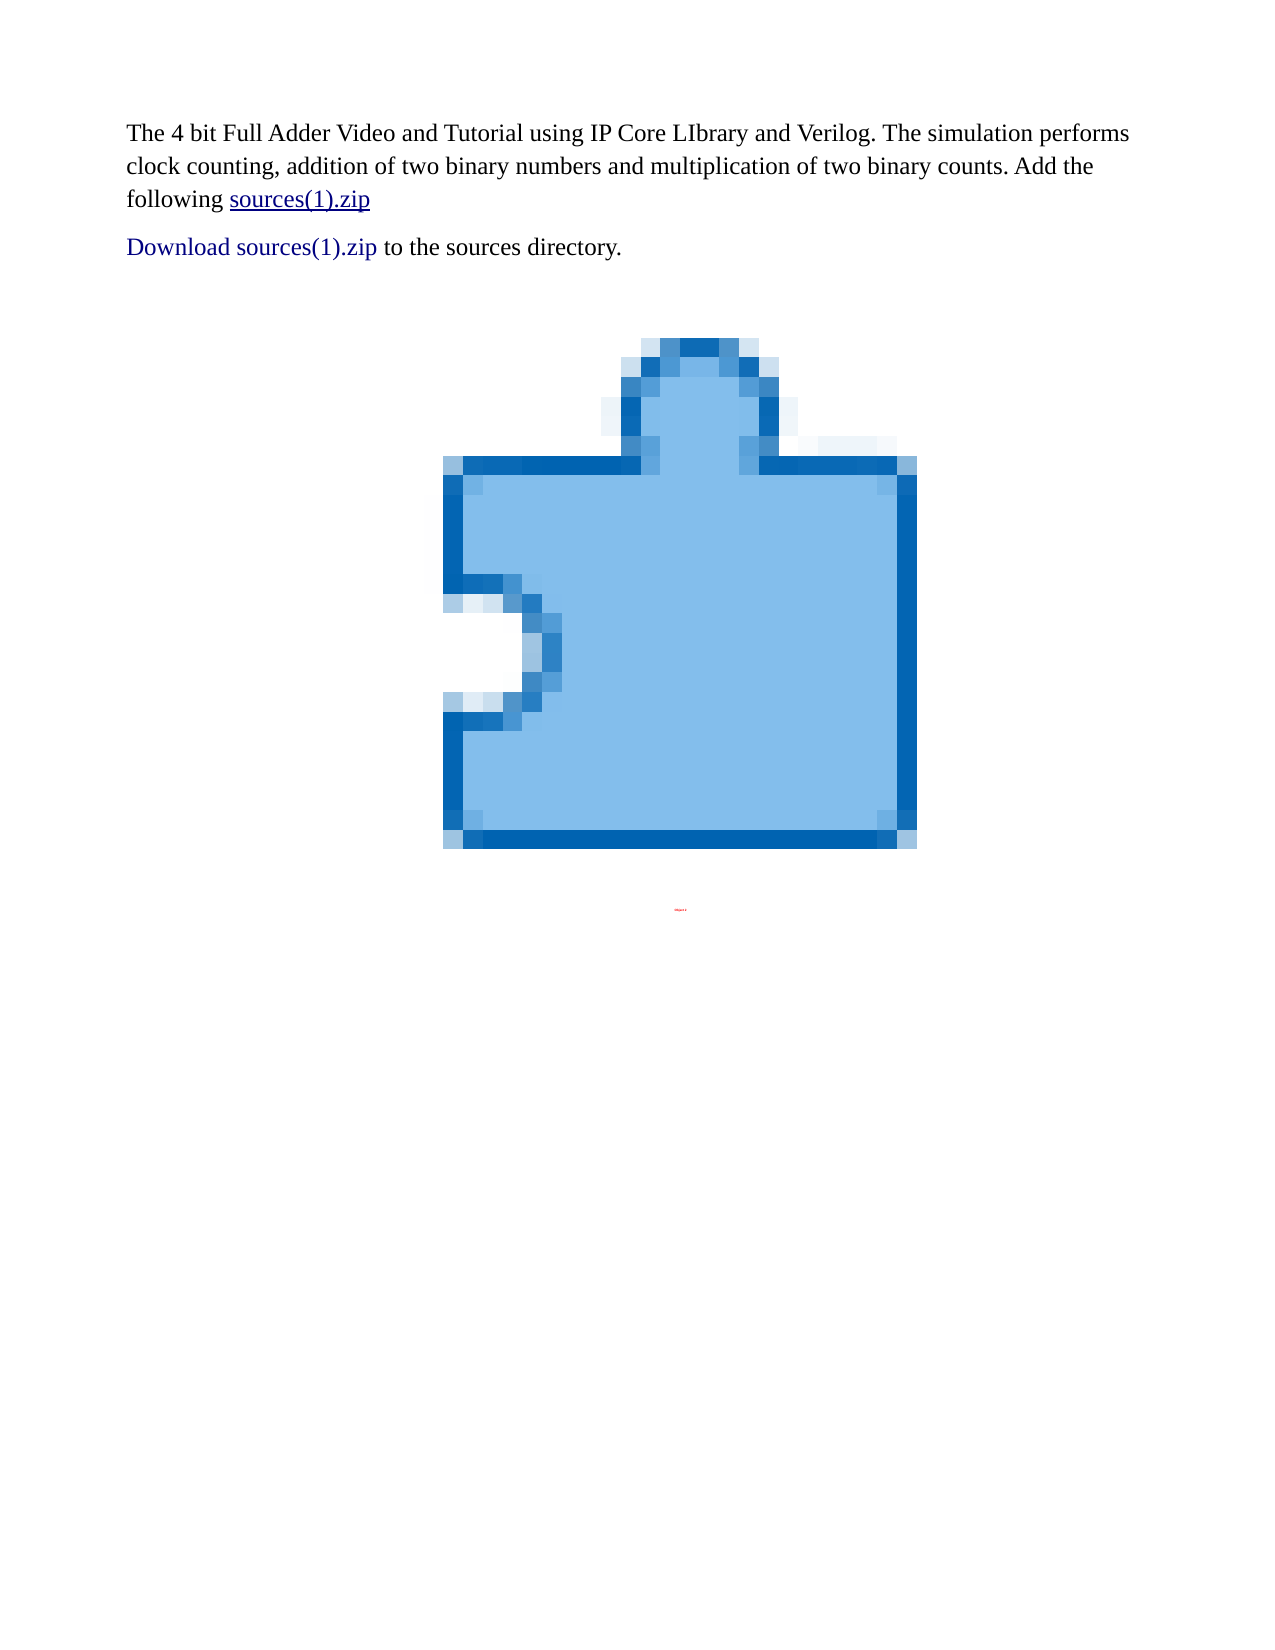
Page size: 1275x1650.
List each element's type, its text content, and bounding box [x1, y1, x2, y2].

text The 4 bit Full Adder Video and Tutorial using IP Core LIbrary and Verilog. The simulation performs clock counting, addition of two binary numbers and multiplication of two binary counts. Add the following sources(1).zip [126, 118, 1157, 213]
text Download sources(1).zip to the sources directory. [126, 232, 1157, 261]
